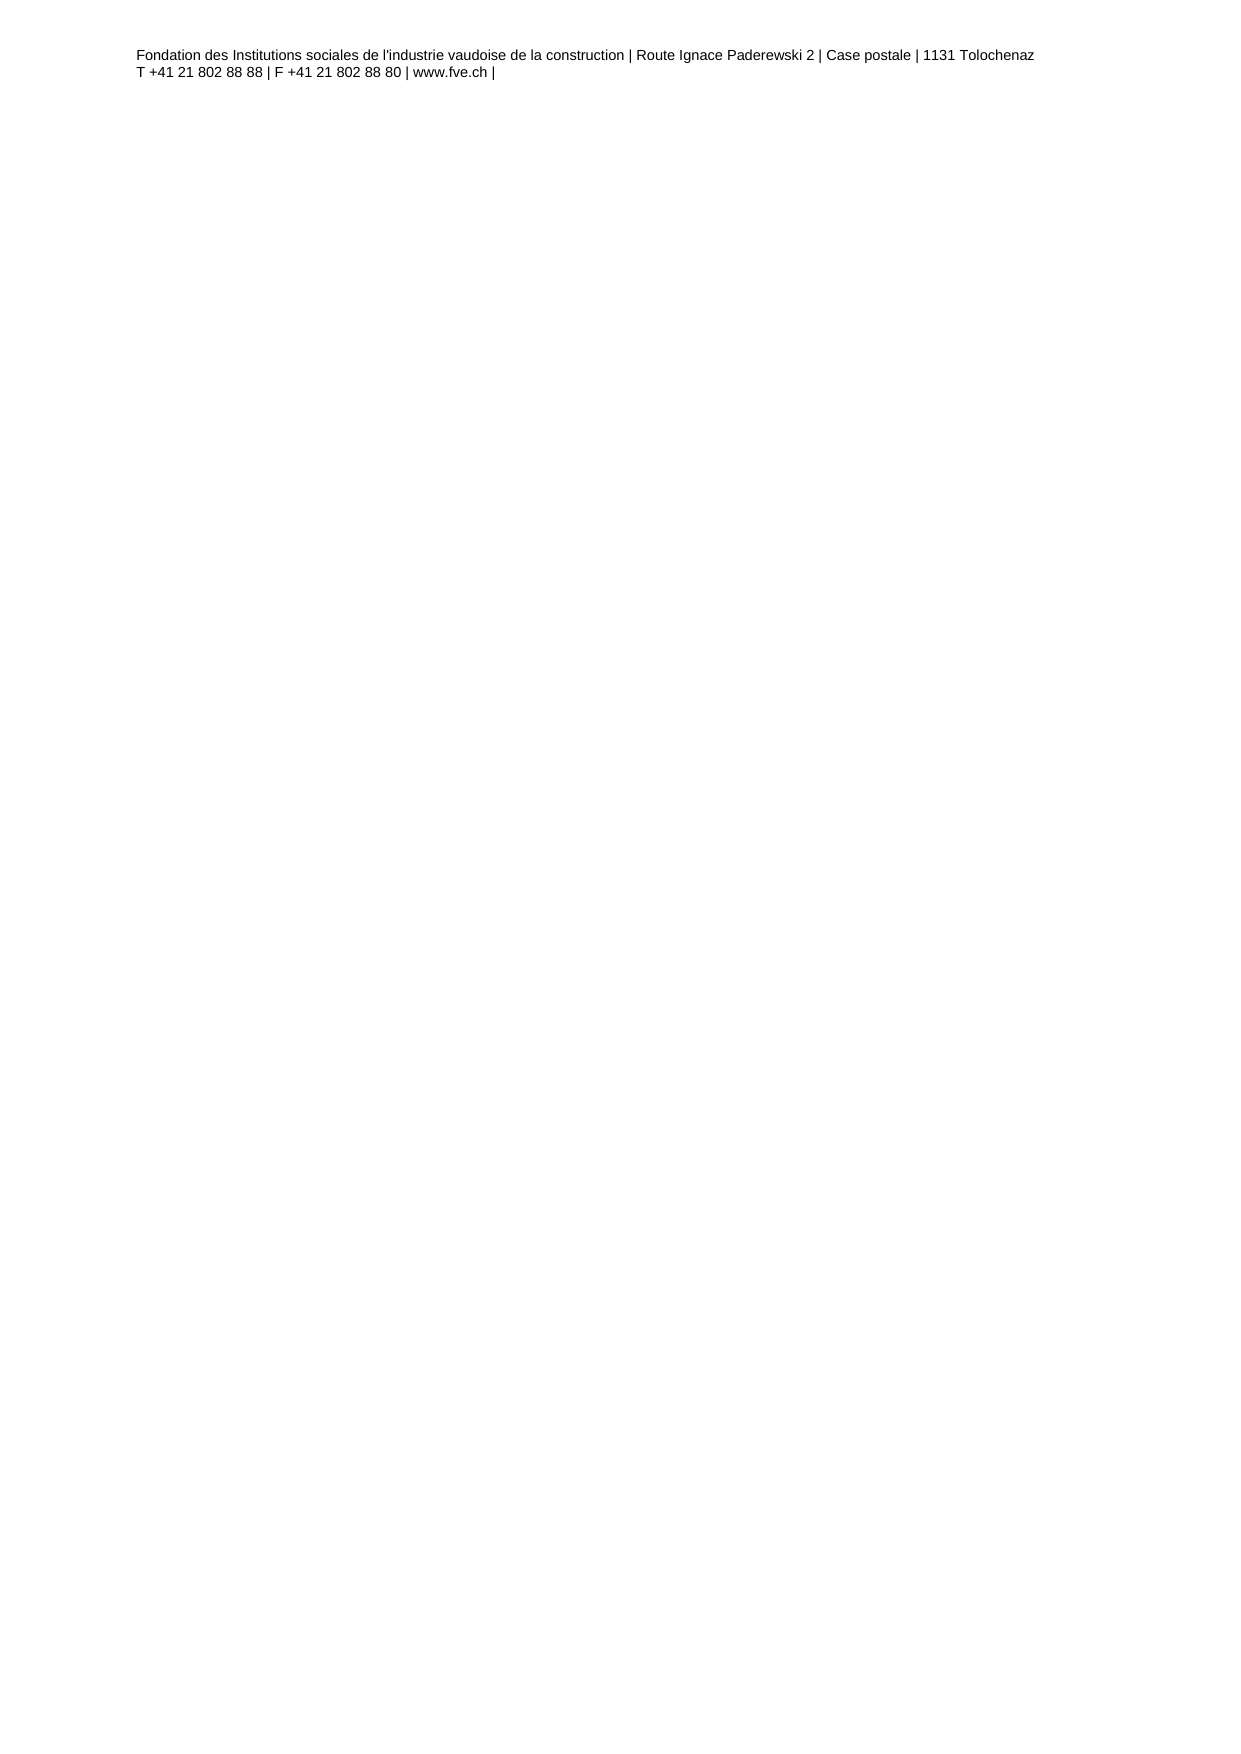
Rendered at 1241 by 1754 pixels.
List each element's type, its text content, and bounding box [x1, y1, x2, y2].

table_header [1099, 41, 1123, 86]
table_header Fondation des Institutions sociales de l'industrie vaudoise de la construction | Route Ignace Paderewski 2 | Case postale | 1131 Tolochenaz T +41 21 802 88 88 | F +41 21 802 88 80 | www.fve.ch | [118, 41, 1099, 86]
